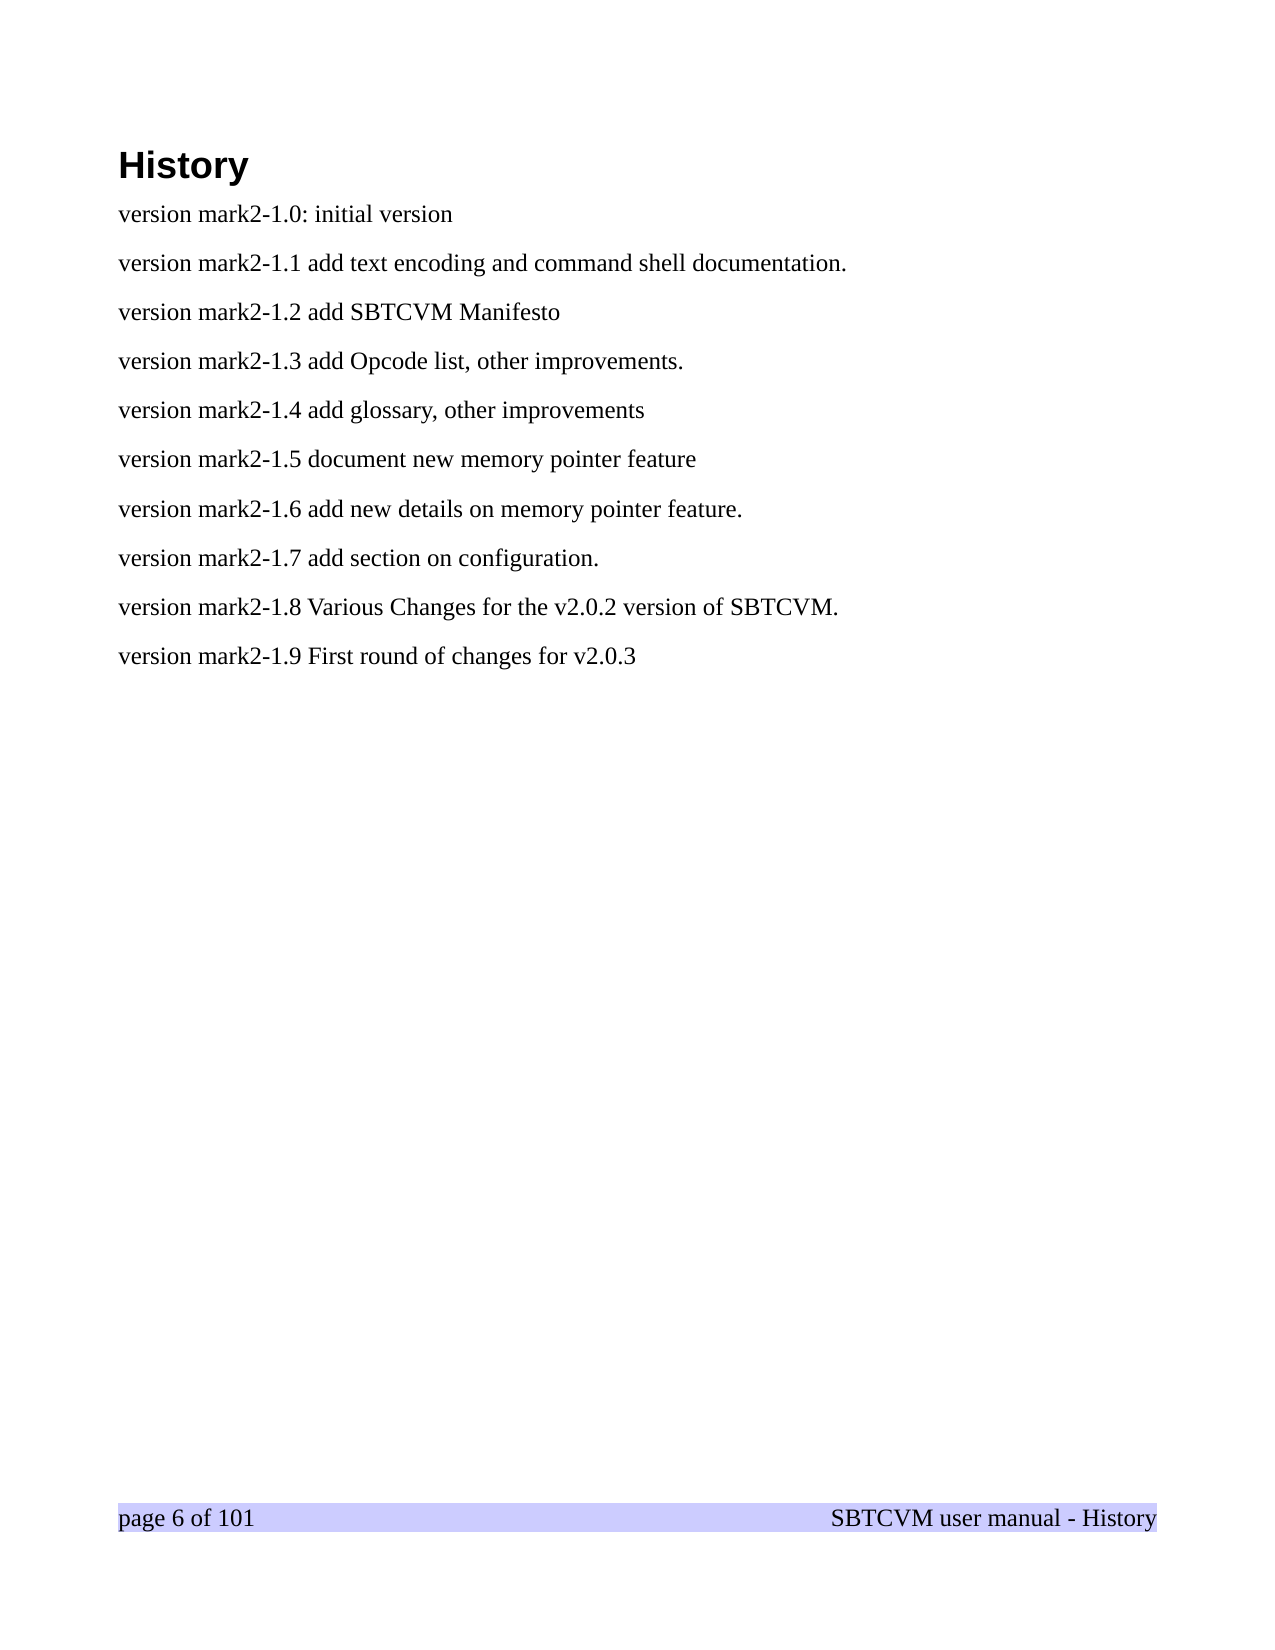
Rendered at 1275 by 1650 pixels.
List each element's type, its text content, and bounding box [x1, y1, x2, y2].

text version mark2-1.2 add SBTCVM Manifesto [118, 297, 1157, 326]
text version mark2-1.5 document new memory pointer feature [118, 444, 1157, 473]
text version mark2-1.7 add section on configuration. [118, 543, 1157, 571]
text version mark2-1.4 add glossary, other improvements [118, 396, 1157, 424]
text version mark2-1.3 add Opcode list, other improvements. [118, 346, 1157, 375]
subtitle History [118, 143, 1157, 187]
text version mark2-1.9 First round of changes for v2.0.3 [118, 641, 1157, 669]
text version mark2-1.8 Various Changes for the v2.0.2 version of SBTCVM. [118, 592, 1157, 621]
text version mark2-1.6 add new details on memory pointer feature. [118, 494, 1157, 522]
text version mark2-1.1 add text encoding and command shell documentation. [118, 248, 1157, 277]
text version mark2-1.0: initial version [118, 199, 1157, 228]
